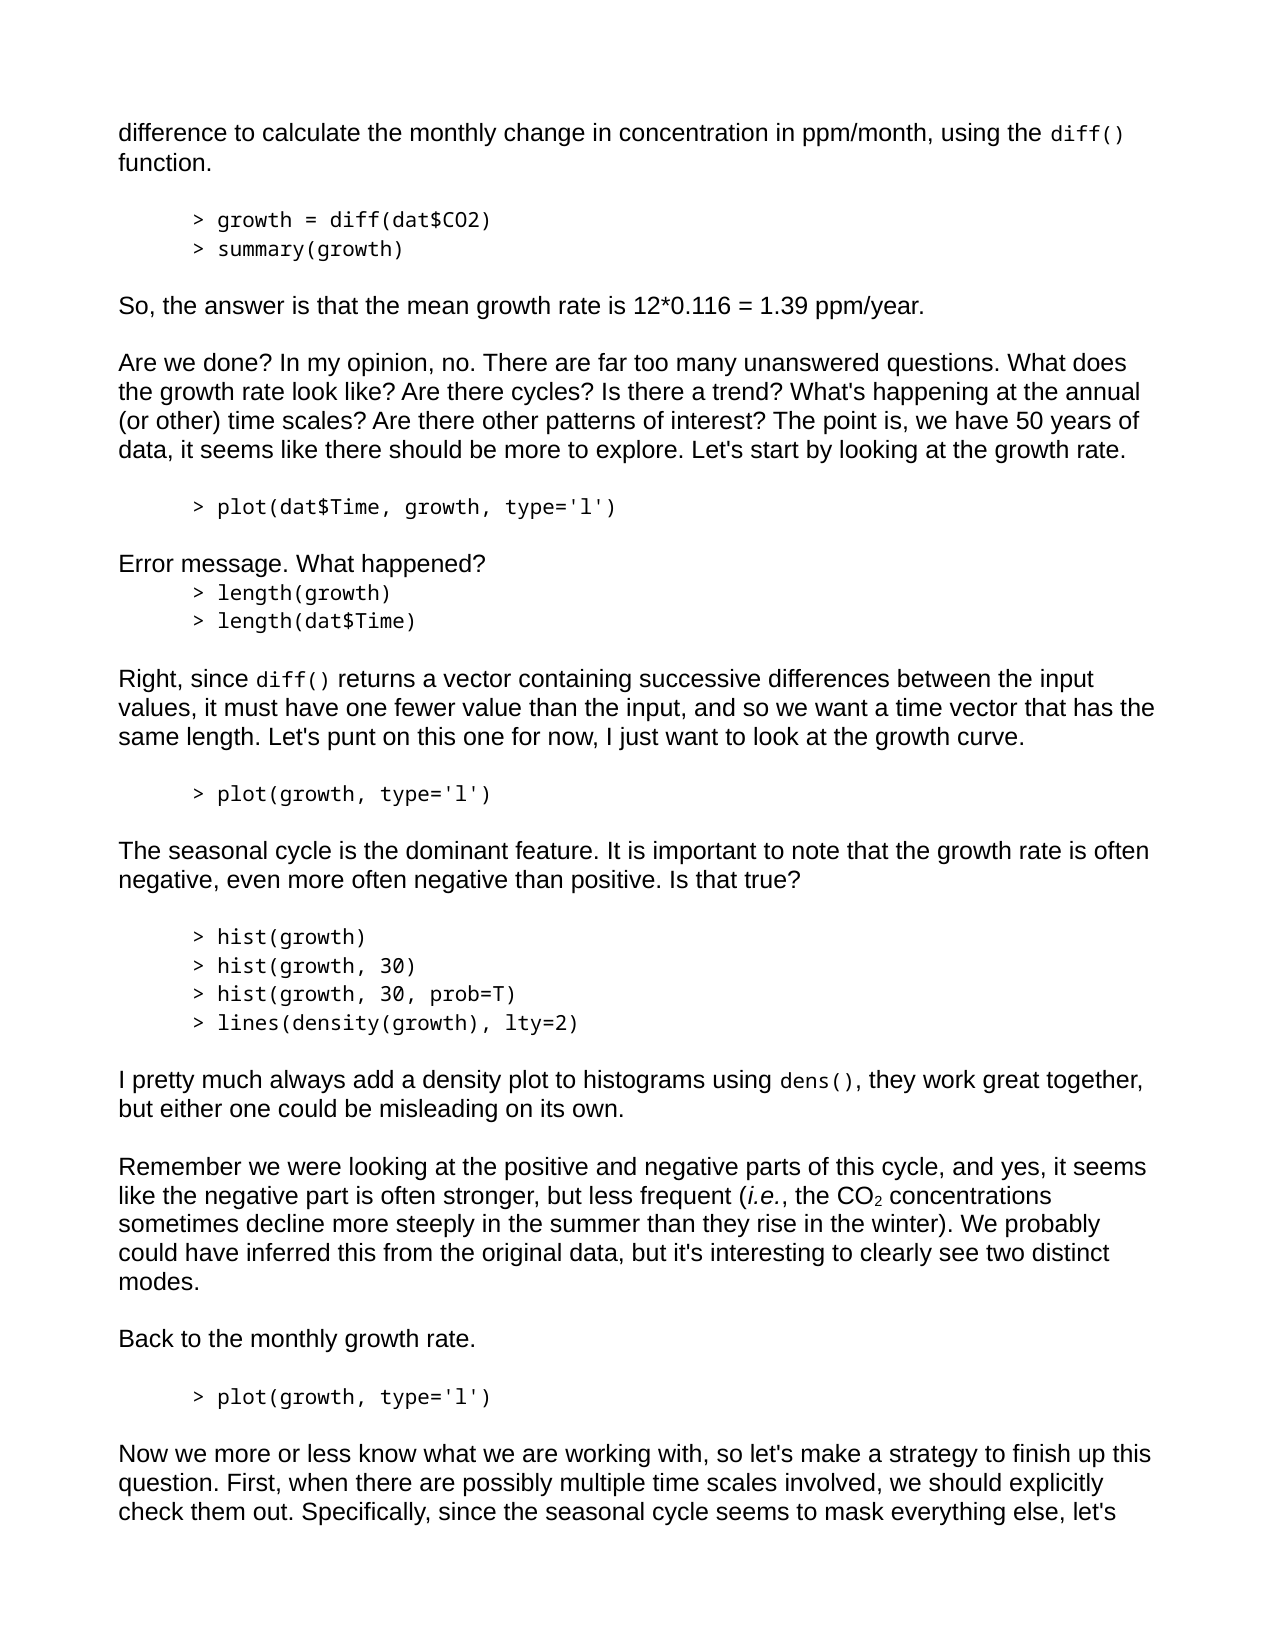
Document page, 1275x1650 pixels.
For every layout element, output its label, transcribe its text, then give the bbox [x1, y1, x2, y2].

text > hist(growth, 30) [118, 951, 1157, 979]
text > plot(dat$Time, growth, type='l') [118, 492, 1157, 521]
text > plot(growth, type='l') [118, 779, 1157, 808]
text > lines(density(growth), lty=2) [118, 1008, 1157, 1036]
text Error message. What happened? [118, 549, 1157, 578]
text > plot(growth, type='l') [118, 1382, 1157, 1410]
text Right, since diff() returns a vector containing successive differences between the input values, it must have one fewer value than the input, and so we want a time vector that has the same length. Let's punt on this one for now, I just want to look at the growth curve. [118, 664, 1157, 751]
text > hist(growth) [118, 922, 1157, 951]
text Remember we were looking at the positive and negative parts of this cycle, and yes, it seems like the negative part is often stronger, but less frequent (i.e., the CO2 concentrations sometimes decline more steeply in the summer than they rise in the winter). We probably could have inferred this from the original data, but it's interesting to clearly see two distinct modes. [118, 1152, 1157, 1296]
text Are we done? In my opinion, no. There are far too many unanswered questions. What does the growth rate look like? Are there cycles? Is there a trend? What's happening at the annual (or other) time scales? Are there other patterns of interest? The point is, we have 50 years of data, it seems like there should be more to explore. Let's start by looking at the growth rate. [118, 348, 1157, 463]
text Back to the monthly growth rate. [118, 1324, 1157, 1353]
text The seasonal cycle is the dominant feature. It is important to note that the growth rate is often negative, even more often negative than positive. Is that true? [118, 836, 1157, 894]
text > length(dat$Time) [118, 606, 1157, 635]
text > length(growth) [118, 578, 1157, 606]
text Now we more or less know what we are working with, so let's make a strategy to finish up this question. First, when there are possibly multiple time scales involved, we should explicitly check them out. Specifically, since the seasonal cycle seems to mask everything else, let's [118, 1439, 1157, 1525]
text > growth = diff(dat$CO2) [118, 205, 1157, 234]
text So, the answer is that the mean growth rate is 12*0.116 = 1.39 ppm/year. [118, 291, 1157, 319]
text difference to calculate the monthly change in concentration in ppm/month, using the diff() function. [118, 118, 1157, 176]
text > hist(growth, 30, prob=T) [118, 979, 1157, 1008]
text > summary(growth) [118, 234, 1157, 262]
text I pretty much always add a density plot to histograms using dens(), they work great together, but either one could be misleading on its own. [118, 1065, 1157, 1123]
